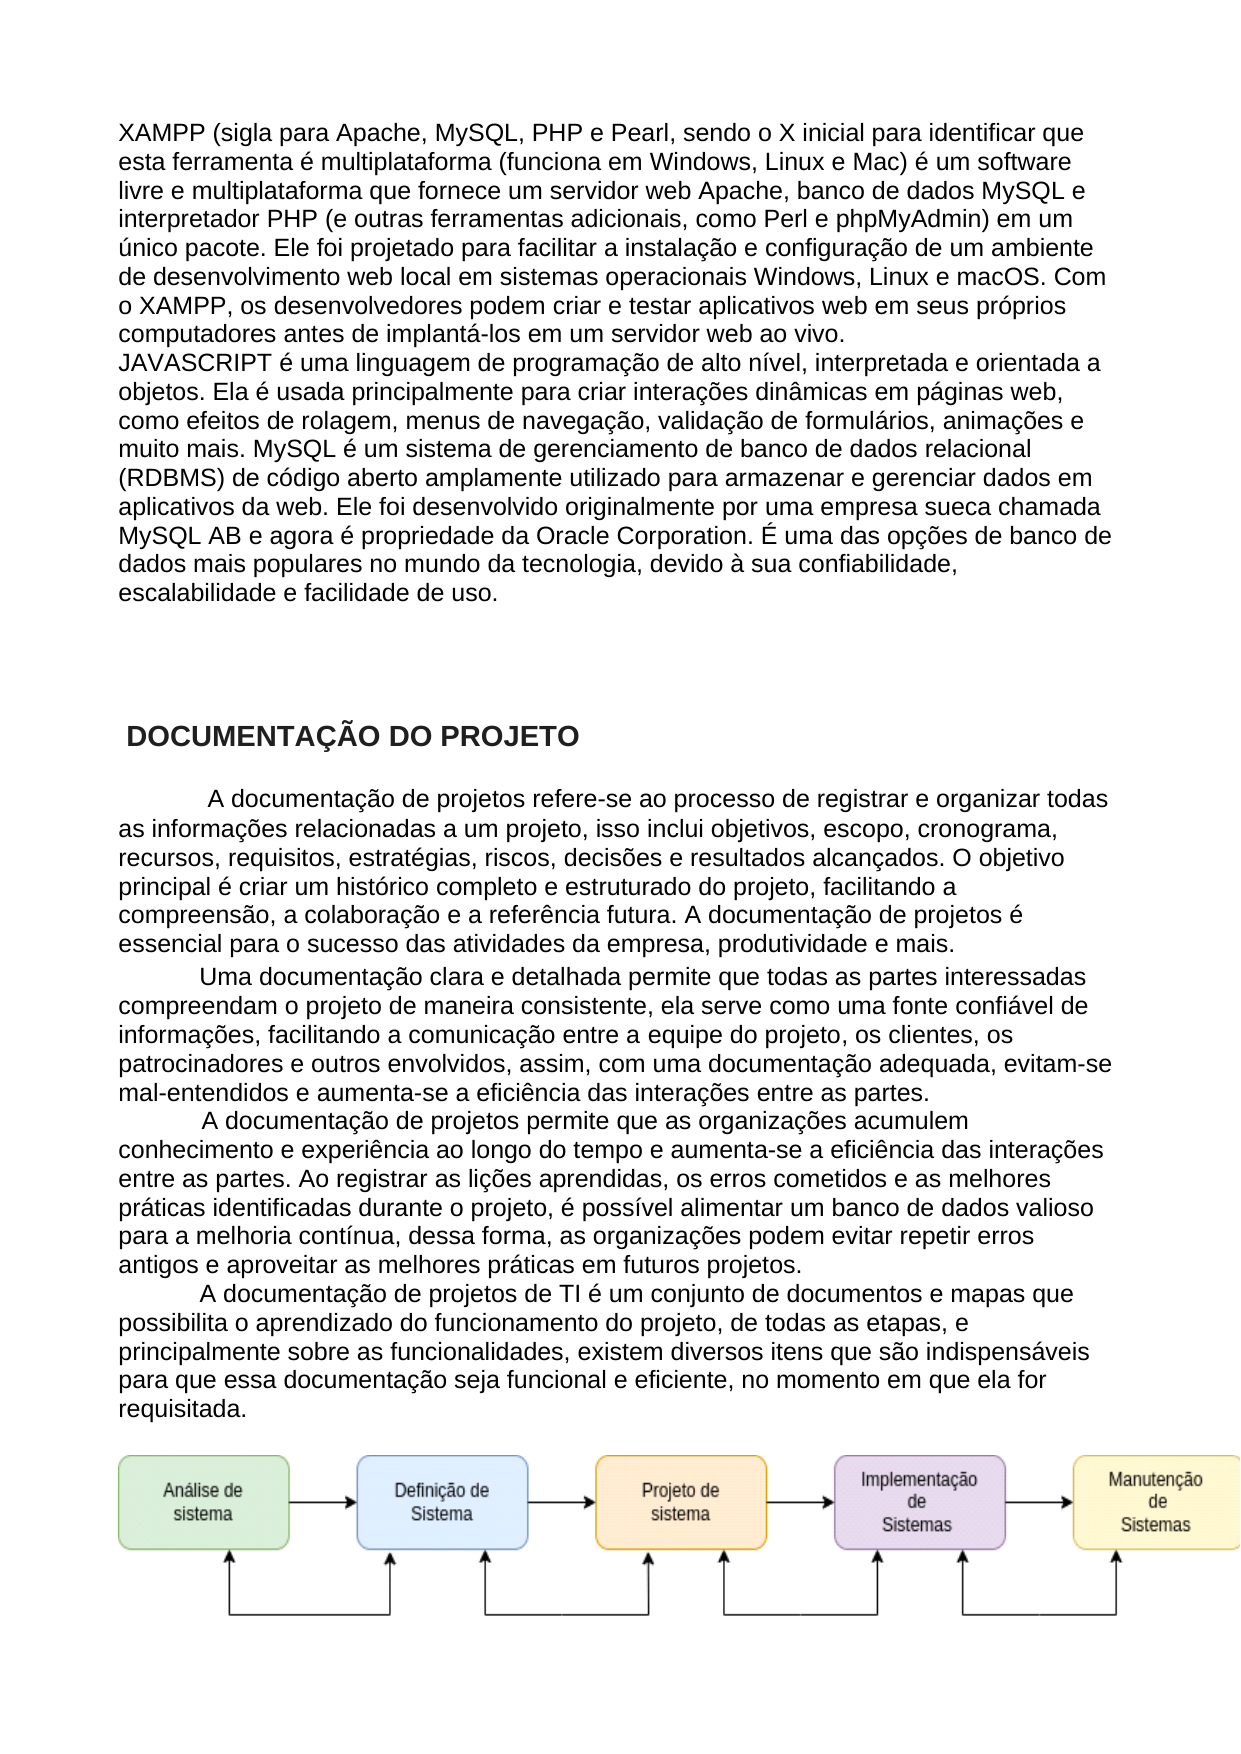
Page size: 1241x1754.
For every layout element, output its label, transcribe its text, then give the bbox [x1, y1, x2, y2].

text XAMPP (sigla para Apache, MySQL, PHP e Pearl, sendo o X inicial para identificar que esta ferramenta é multiplataforma (funciona em Windows, Linux e Mac) é um software livre e multiplataforma que fornece um servidor web Apache, banco de dados MySQL e interpretador PHP (e outras ferramentas adicionais, como Perl e phpMyAdmin) em um único pacote. Ele foi projetado para facilitar a instalação e configuração de um ambiente de desenvolvimento web local em sistemas operacionais Windows, Linux e macOS. Com o XAMPP, os desenvolvedores podem criar e testar aplicativos web em seus próprios computadores antes de implantá-los em um servidor web ao vivo. [118, 118, 1122, 348]
text A documentação de projetos refere-se ao processo de registrar e organizar todas as informações relacionadas a um projeto, isso inclui objetivos, escopo, cronograma, recursos, requisitos, estratégias, riscos, decisões e resultados alcançados. O objetivo principal é criar um histórico completo e estruturado do projeto, facilitando a compreensão, a colaboração e a referência futura. A documentação de projetos é essencial para o sucesso das atividades da empresa, produtividade e mais. [118, 781, 1122, 958]
text A documentação de projetos de TI é um conjunto de documentos e mapas que possibilita o aprendizado do funcionamento do projeto, de todas as etapas, e principalmente sobre as funcionalidades, existem diversos itens que são indispensáveis para que essa documentação seja funcional e eficiente, no momento em que ela for requisitada. [118, 1279, 1122, 1423]
text JAVASCRIPT é uma linguagem de programação de alto nível, interpretada e orientada a objetos. Ela é usada principalmente para criar interações dinâmicas em páginas web, como efeitos de rolagem, menus de navegação, validação de formulários, animações e muito mais. MySQL é um sistema de gerenciamento de banco de dados relacional (RDBMS) de código aberto amplamente utilizado para armazenar e gerenciar dados em aplicativos da web. Ele foi desenvolvido originalmente por uma empresa sueca chamada MySQL AB e agora é propriedade da Oracle Corporation. É uma das opções de banco de dados mais populares no mundo da tecnologia, devido à sua confiabilidade, escalabilidade e facilidade de uso. [118, 348, 1122, 607]
text DOCUMENTAÇÃO DO PROJETO [118, 719, 1122, 752]
text Uma documentação clara e detalhada permite que todas as partes interessadas compreendam o projeto de maneira consistente, ela serve como uma fonte confiável de informações, facilitando a comunicação entre a equipe do projeto, os clientes, os patrocinadores e outros envolvidos, assim, com uma documentação adequada, evitam-se mal-entendidos e aumenta-se a eficiência das interações entre as partes. [118, 958, 1122, 1106]
text A documentação de projetos permite que as organizações acumulem conhecimento e experiência ao longo do tempo e aumenta-se a eficiência das interações entre as partes. Ao registrar as lições aprendidas, os erros cometidos e as melhores práticas identificadas durante o projeto, é possível alimentar um banco de dados valioso para a melhoria contínua, dessa forma, as organizações podem evitar repetir erros antigos e aproveitar as melhores práticas em futuros projetos. [118, 1106, 1122, 1279]
